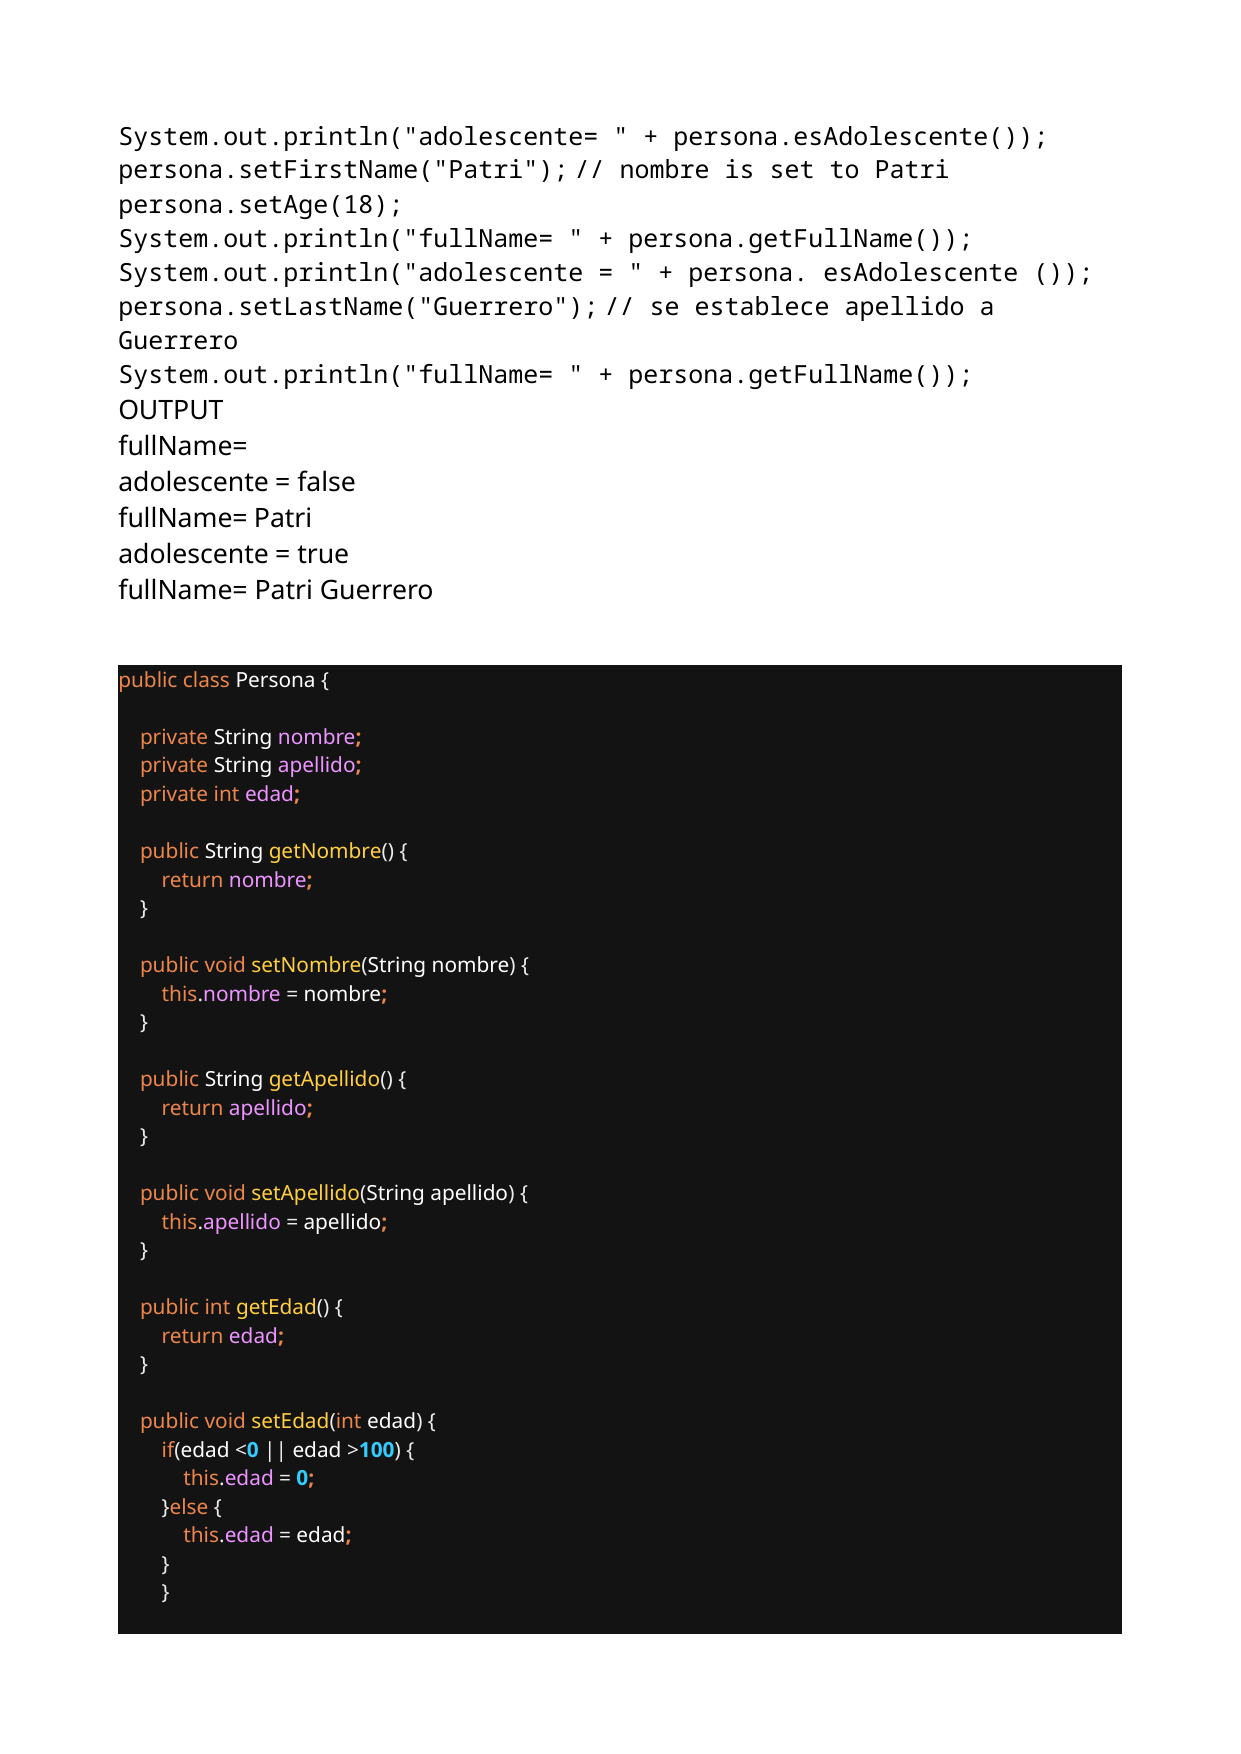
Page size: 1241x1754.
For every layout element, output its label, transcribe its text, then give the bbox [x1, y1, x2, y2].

text public class Persona { private String nombre; private String apellido; private int edad; public String getNombre() { return nombre; } public void setNombre(String nombre) { this.nombre = nombre; } public String getApellido() { return apellido; } public void setApellido(String apellido) { this.apellido = apellido; } public int getEdad() { return edad; } public void setEdad(int edad) { if(edad <0 || edad >100) { this.edad = 0; }else { this.edad = edad; } } [118, 665, 1122, 1634]
text System.out.println("adolescente= " + persona.esAdolescente()); persona.setFirstName("Patri"); // nombre is set to Patri persona.setAge(18); System.out.println("fullName= " + persona.getFullName()); System.out.println("adolescente = " + persona. esAdolescente ()); persona.setLastName("Guerrero"); // se establece apellido a Guerrero System.out.println("fullName= " + persona.getFullName()); OUTPUT fullName= adolescente = false fullName= Patri adolescente = true fullName= Patri Guerrero [118, 118, 1122, 636]
